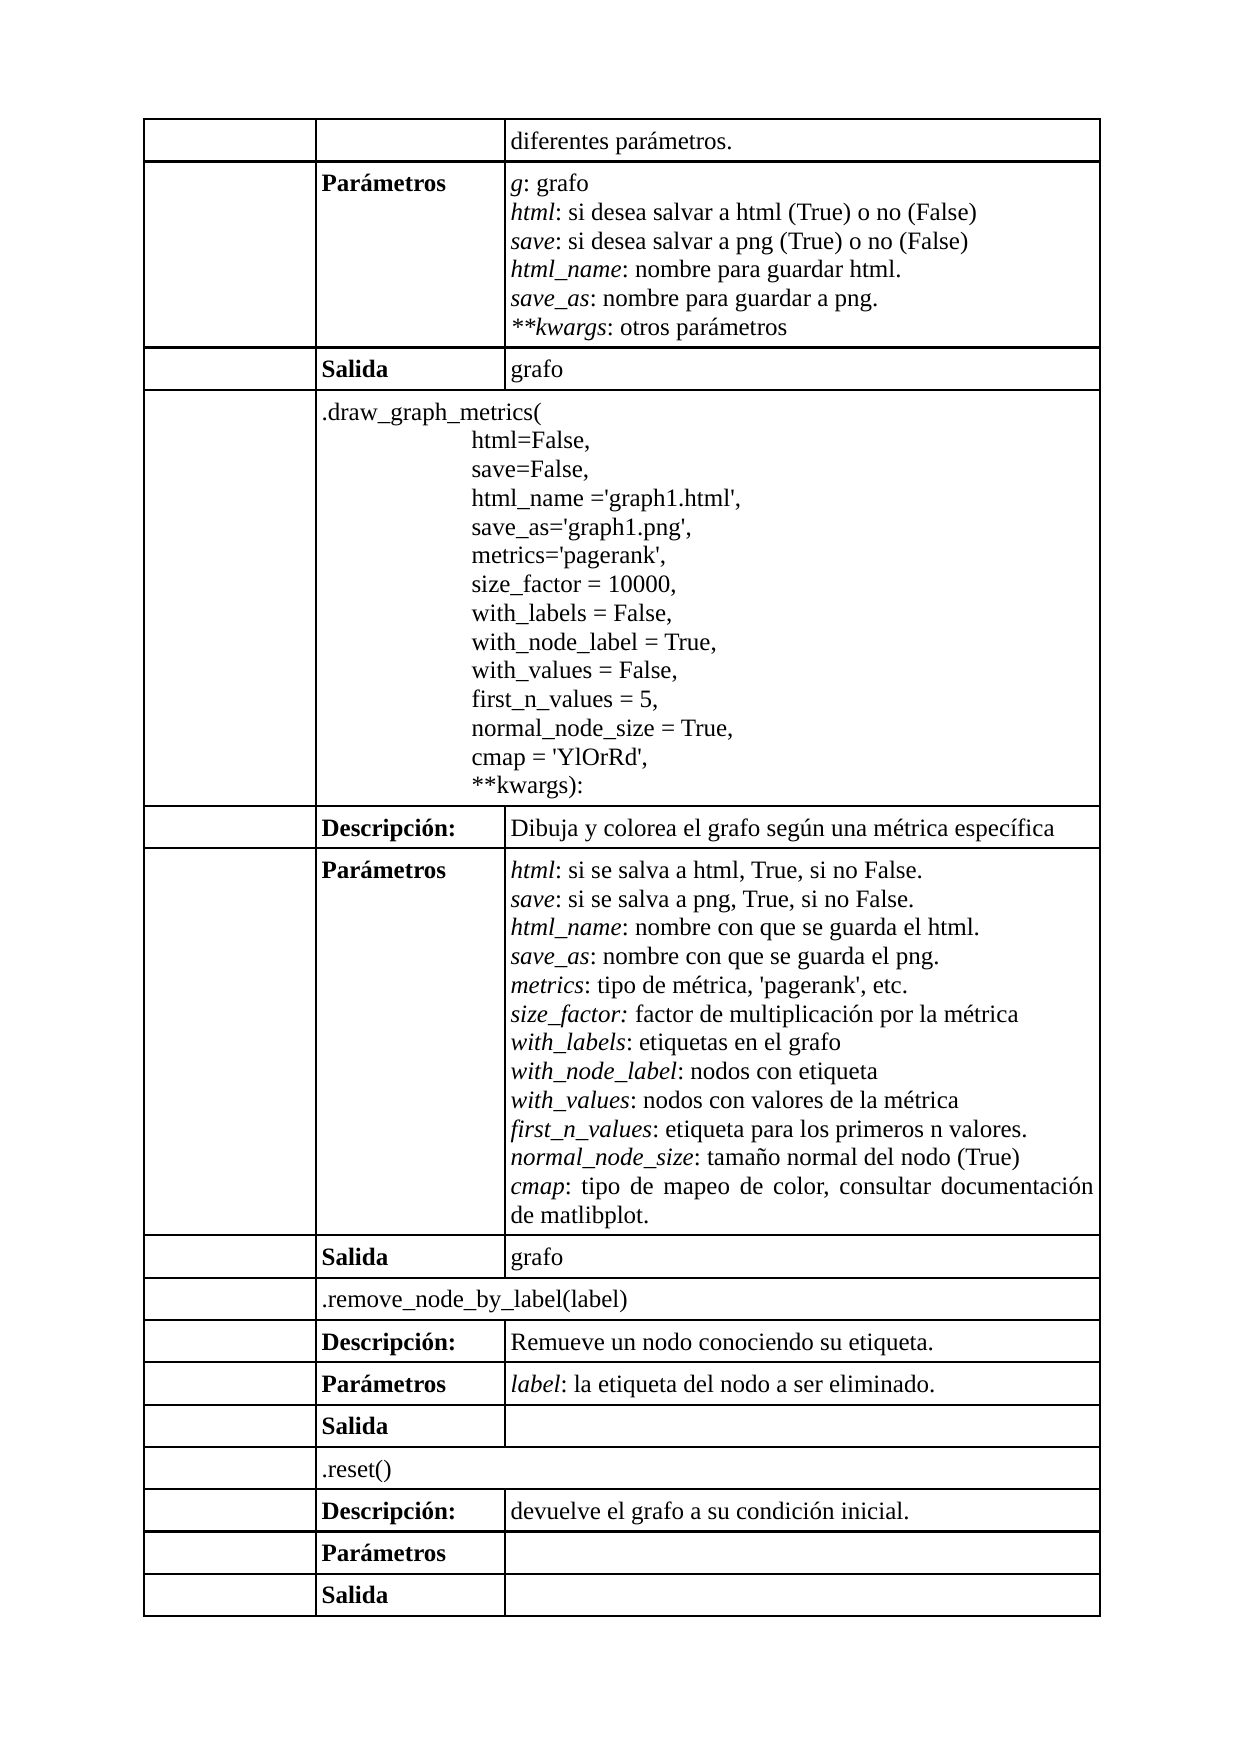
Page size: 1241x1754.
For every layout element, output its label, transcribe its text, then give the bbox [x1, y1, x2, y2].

table_cell Remueve un nodo conociendo su etiqueta. [506, 1321, 1099, 1361]
table_cell [145, 807, 315, 847]
table_cell Salida [317, 1236, 504, 1277]
table_cell [317, 120, 504, 160]
table_cell Descripción: [317, 807, 504, 847]
table_cell [506, 1533, 1099, 1573]
table_cell diferentes parámetros. [506, 120, 1099, 160]
table_cell [145, 1490, 315, 1530]
table_cell [145, 120, 315, 160]
table_cell Salida [317, 349, 504, 389]
table_cell grafo [506, 349, 1099, 389]
table_cell [506, 1406, 1099, 1446]
table_cell [145, 1448, 315, 1488]
table_cell Descripción: [317, 1321, 504, 1361]
table_cell Parámetros [317, 1533, 504, 1573]
table_cell [145, 1279, 315, 1319]
table_cell [145, 163, 315, 346]
table_cell Parámetros [317, 1363, 504, 1403]
table_cell Descripción: [317, 1490, 504, 1530]
table_cell [145, 391, 315, 805]
table_cell [145, 849, 315, 1234]
table_cell .reset() [317, 1448, 1099, 1488]
table_cell [506, 1575, 1099, 1615]
table_cell Salida [317, 1406, 504, 1446]
table_cell Parámetros [317, 163, 504, 346]
table_cell [145, 1575, 315, 1615]
table_cell g: grafo html: si desea salvar a html (True) o no (False) save: si desea salvar a png (True) o no (False) html_name: nombre para guardar html. save_as: nombre para guardar a png. **kwargs: otros parámetros [506, 163, 1099, 346]
table_cell [145, 1406, 315, 1446]
table_cell [145, 1321, 315, 1361]
table_cell [145, 1236, 315, 1277]
table_cell Dibuja y colorea el grafo según una métrica específica [506, 807, 1099, 847]
table_cell grafo [506, 1236, 1099, 1277]
table_cell html: si se salva a html, True, si no False. save: si se salva a png, True, si no False. html_name: nombre con que se guarda el html. save_as: nombre con que se guarda el png. metrics: tipo de métrica, 'pagerank', etc. size_factor: factor de multiplicación por la métrica with_labels: etiquetas en el grafo with_node_label: nodos con etiqueta with_values: nodos con valores de la métrica first_n_values: etiqueta para los primeros n valores. normal_node_size: tamaño normal del nodo (True) cmap: tipo de mapeo de color, consultar documentación de matlibplot. [506, 849, 1099, 1234]
table_cell [145, 1363, 315, 1403]
table_cell Parámetros [317, 849, 504, 1234]
table_cell label: la etiqueta del nodo a ser eliminado. [506, 1363, 1099, 1403]
table_cell .draw_graph_metrics( html=False, save=False, html_name ='graph1.html', save_as='graph1.png', metrics='pagerank', size_factor = 10000, with_labels = False, with_node_label = True, with_values = False, first_n_values = 5, normal_node_size = True, cmap = 'YlOrRd', **kwargs): [317, 391, 1099, 805]
table_cell .remove_node_by_label(label) [317, 1279, 1099, 1319]
table_cell [145, 1533, 315, 1573]
table_cell [145, 349, 315, 389]
table_cell devuelve el grafo a su condición inicial. [506, 1490, 1099, 1530]
table_cell Salida [317, 1575, 504, 1615]
